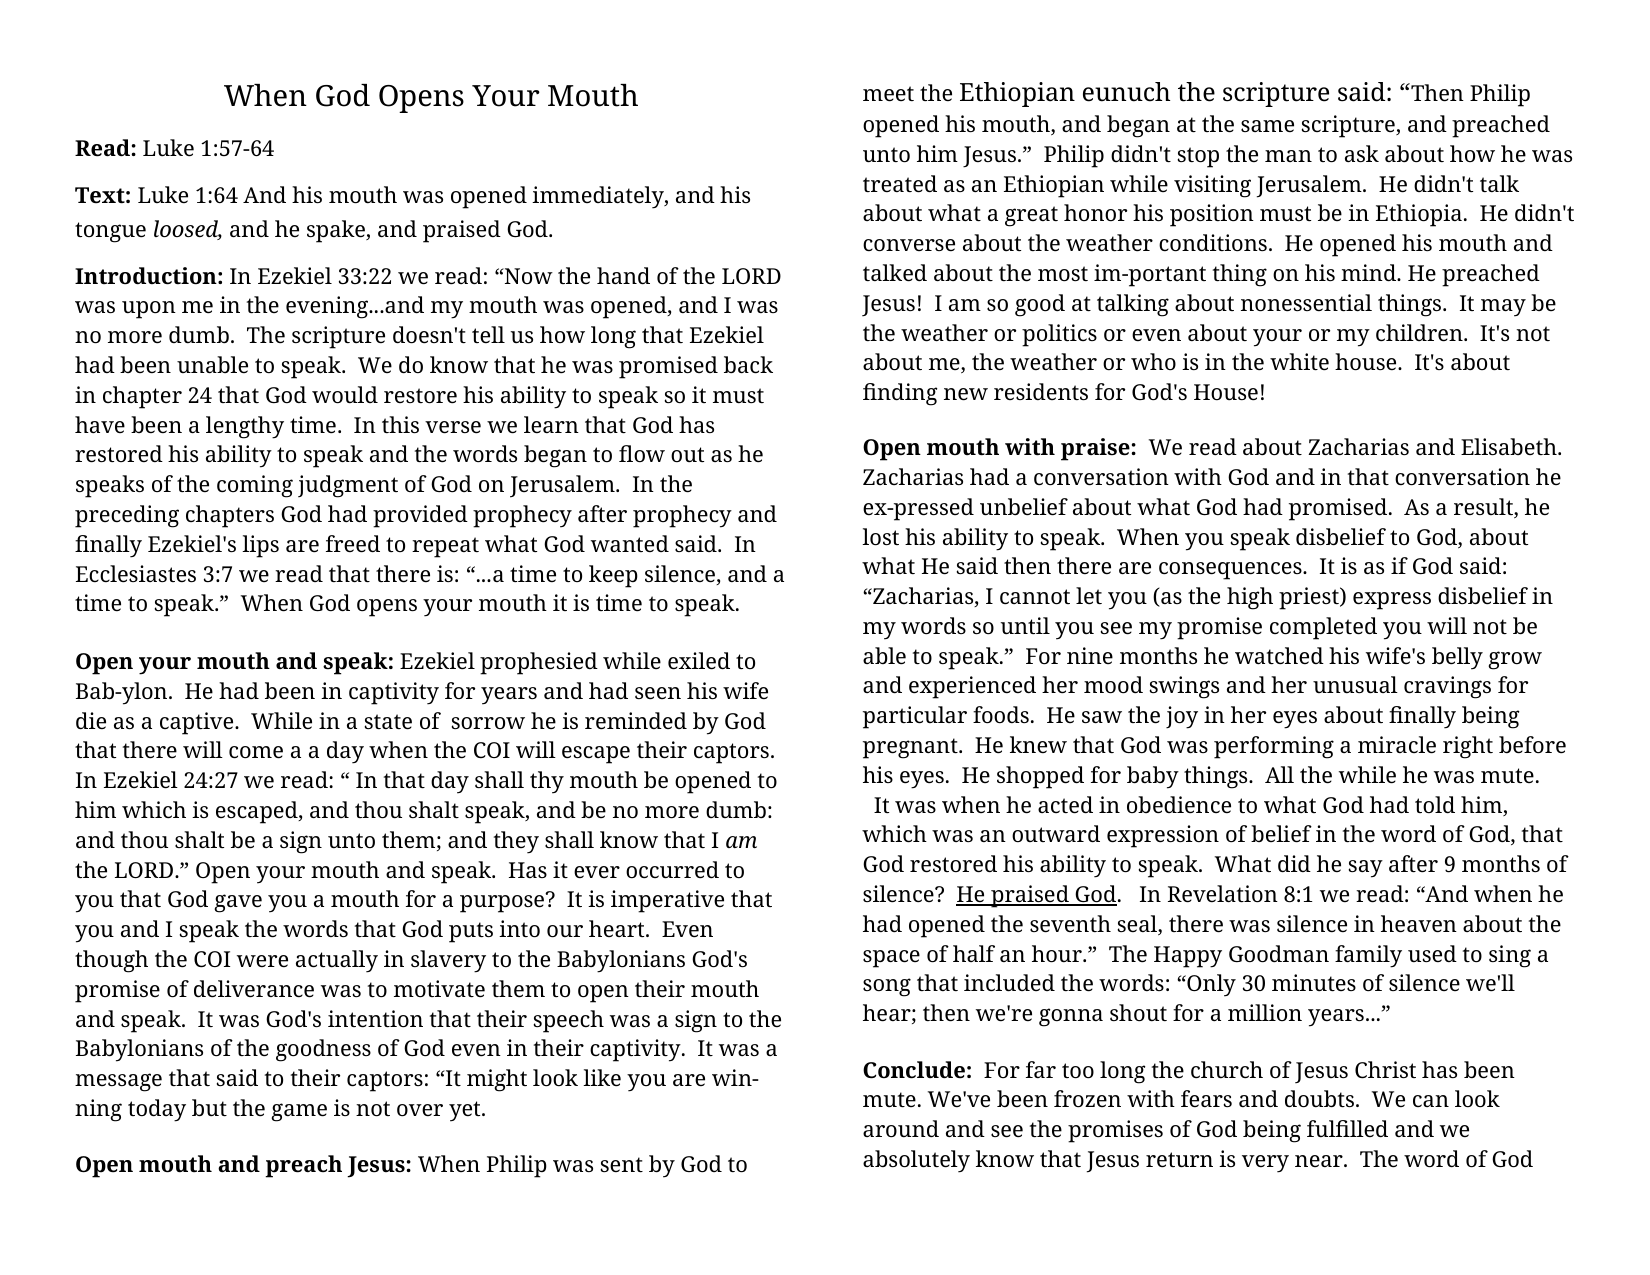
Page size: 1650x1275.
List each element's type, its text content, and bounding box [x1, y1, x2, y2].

text Open your mouth and speak: Ezekiel prophesied while exiled to Bab-ylon. He had been in captivity for years and had seen his wife die as a captive. While in a state of sorrow he is reminded by God that there will come a a day when the COI will escape their captors. In Ezekiel 24:27 we read: “ In that day shall thy mouth be opened to him which is escaped, and thou shalt speak, and be no more dumb: and thou shalt be a sign unto them; and they shall know that I am the LORD.” Open your mouth and speak. Has it ever occurred to you that God gave you a mouth for a purpose? It is imperative that you and I speak the words that God puts into our heart. Even though the COI were actually in slavery to the Babylonians God's promise of deliverance was to motivate them to open their mouth and speak. It was God's intention that their speech was a sign to the Babylonians of the goodness of God even in their captivity. It was a message that said to their captors: “It might look like you are win-ning today but the game is not over yet. [75, 646, 787, 1123]
text Read: Luke 1:57-64 [75, 133, 787, 163]
text Introduction: In Ezekiel 33:22 we read: “Now the hand of the LORD was upon me in the evening...and my mouth was opened, and I was no more dumb. The scripture doesn't tell us how long that Ezekiel had been unable to speak. We do know that he was promised back in chapter 24 that God would restore his ability to speak so it must have been a lengthy time. In this verse we learn that God has restored his ability to speak and the words began to flow out as he speaks of the coming judgment of God on Jerusalem. In the preceding chapters God had provided prophecy after prophecy and finally Ezekiel's lips are freed to repeat what God wanted said. In Ecclesiastes 3:7 we read that there is: “...a time to keep silence, and a time to speak.” When God opens your mouth it is time to speak. [75, 261, 787, 618]
text Open mouth and preach Jesus: When Philip was sent by God to [75, 1149, 787, 1179]
text When God Opens Your Mouth [75, 75, 787, 115]
text Text: Luke 1:64 And his mouth was opened immediately, and his tongue loosed, and he spake, and praised God. [75, 180, 787, 244]
text It was when he acted in obedience to what God had told him, which was an outward expression of belief in the word of God, that God restored his ability to speak. What did he say after 9 months of silence? He praised God. In Revelation 8:1 we read: “And when he had opened the seventh seal, there was silence in heaven about the space of half an hour.” The Happy Goodman family used to sing a song that included the words: “Only 30 minutes of silence we'll hear; then we're gonna shout for a million years...” [862, 790, 1575, 1028]
text meet the Ethiopian eunuch the scripture said: “Then Philip opened his mouth, and began at the same scripture, and preached unto him Jesus.” Philip didn't stop the man to ask about how he was treated as an Ethiopian while visiting Jerusalem. He didn't talk about what a great honor his position must be in Ethiopia. He didn't converse about the weather conditions. He opened his mouth and talked about the most im-portant thing on his mind. He preached Jesus! I am so good at talking about nonessential things. It may be the weather or politics or even about your or my children. It's not about me, the weather or who is in the white house. It's about finding new residents for God's House! [862, 75, 1575, 407]
text Conclude: For far too long the church of Jesus Christ has been mute. We've been frozen with fears and doubts. We can look around and see the promises of God being fulfilled and we absolutely know that Jesus return is very near. The word of God [862, 1055, 1575, 1174]
text Open mouth with praise: We read about Zacharias and Elisabeth. Zacharias had a conversation with God and in that conversation he ex-pressed unbelief about what God had promised. As a result, he lost his ability to speak. When you speak disbelief to God, about what He said then there are consequences. It is as if God said: “Zacharias, I cannot let you (as the high priest) express disbelief in my words so until you see my promise completed you will not be able to speak.” For nine months he watched his wife's belly grow and experienced her mood swings and her unusual cravings for particular foods. He saw the joy in her eyes about finally being pregnant. He knew that God was performing a miracle right before his eyes. He shopped for baby things. All the while he was mute. [862, 432, 1575, 790]
